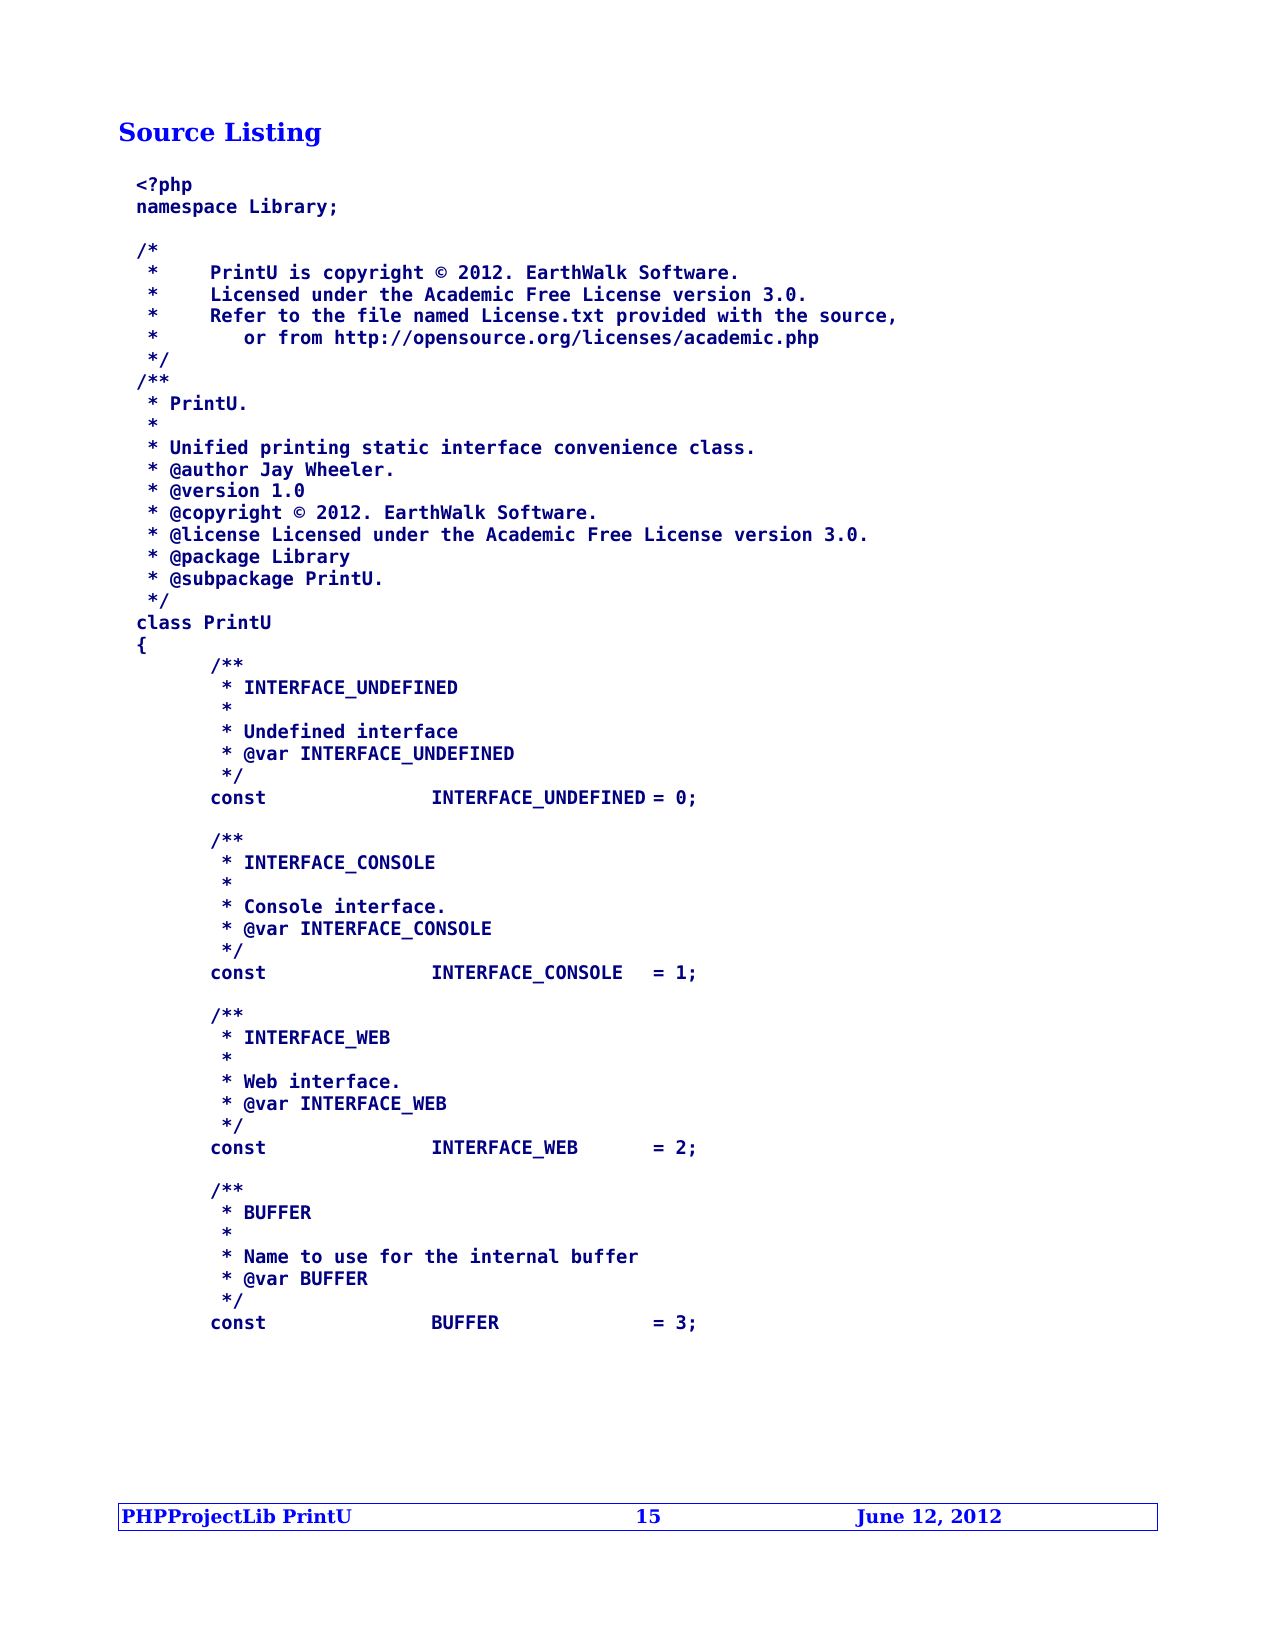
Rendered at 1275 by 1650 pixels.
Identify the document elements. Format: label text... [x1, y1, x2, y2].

list /** [136, 1180, 1157, 1202]
list /** [136, 830, 1157, 852]
list const BUFFER = 3; [136, 1312, 1157, 1333]
list */ [136, 940, 1157, 962]
list const INTERFACE_UNDEFINED = 0; [136, 787, 1157, 808]
list * @package Library [136, 546, 1157, 568]
list * [136, 699, 1157, 721]
list /** [136, 371, 1157, 393]
list * INTERFACE_WEB [136, 1027, 1157, 1049]
list */ [136, 765, 1157, 787]
list * INTERFACE_UNDEFINED [136, 677, 1157, 699]
list */ [136, 1115, 1157, 1137]
list * @license Licensed under the Academic Free License version 3.0. [136, 524, 1157, 546]
list * PrintU. [136, 393, 1157, 415]
list * @version 1.0 [136, 480, 1157, 502]
list * [136, 1224, 1157, 1246]
list * Name to use for the internal buffer [136, 1246, 1157, 1268]
list * @author Jay Wheeler. [136, 458, 1157, 480]
list * @var BUFFER [136, 1268, 1157, 1290]
list namespace Library; [136, 196, 1157, 218]
list /** [136, 655, 1157, 677]
list const INTERFACE_CONSOLE = 1; [136, 962, 1157, 983]
list * @subpackage PrintU. [136, 568, 1157, 590]
list * Refer to the file named License.txt provided with the source, [136, 305, 1157, 327]
list class PrintU [136, 612, 1157, 633]
list /** [136, 1005, 1157, 1027]
list * PrintU is copyright © 2012. EarthWalk Software. [136, 262, 1157, 283]
list { [136, 633, 1157, 655]
list * @copyright © 2012. EarthWalk Software. [136, 502, 1157, 524]
list */ [136, 590, 1157, 612]
list const INTERFACE_WEB = 2; [136, 1137, 1157, 1158]
list * Web interface. [136, 1071, 1157, 1093]
title Source Listing [118, 118, 1157, 147]
list * @var INTERFACE_WEB [136, 1093, 1157, 1115]
list <?php [136, 174, 1157, 196]
list * Licensed under the Academic Free License version 3.0. [136, 283, 1157, 305]
list * or from http://opensource.org/licenses/academic.php [136, 327, 1157, 349]
list * Console interface. [136, 896, 1157, 918]
list * BUFFER [136, 1202, 1157, 1224]
list * INTERFACE_CONSOLE [136, 852, 1157, 874]
list * @var INTERFACE_CONSOLE [136, 918, 1157, 940]
list */ [136, 1290, 1157, 1312]
list * @var INTERFACE_UNDEFINED [136, 743, 1157, 765]
list */ [136, 349, 1157, 371]
list * [136, 1049, 1157, 1071]
list * Undefined interface [136, 721, 1157, 743]
list /* [136, 240, 1157, 262]
list * Unified printing static interface convenience class. [136, 437, 1157, 458]
list * [136, 415, 1157, 437]
list * [136, 874, 1157, 896]
